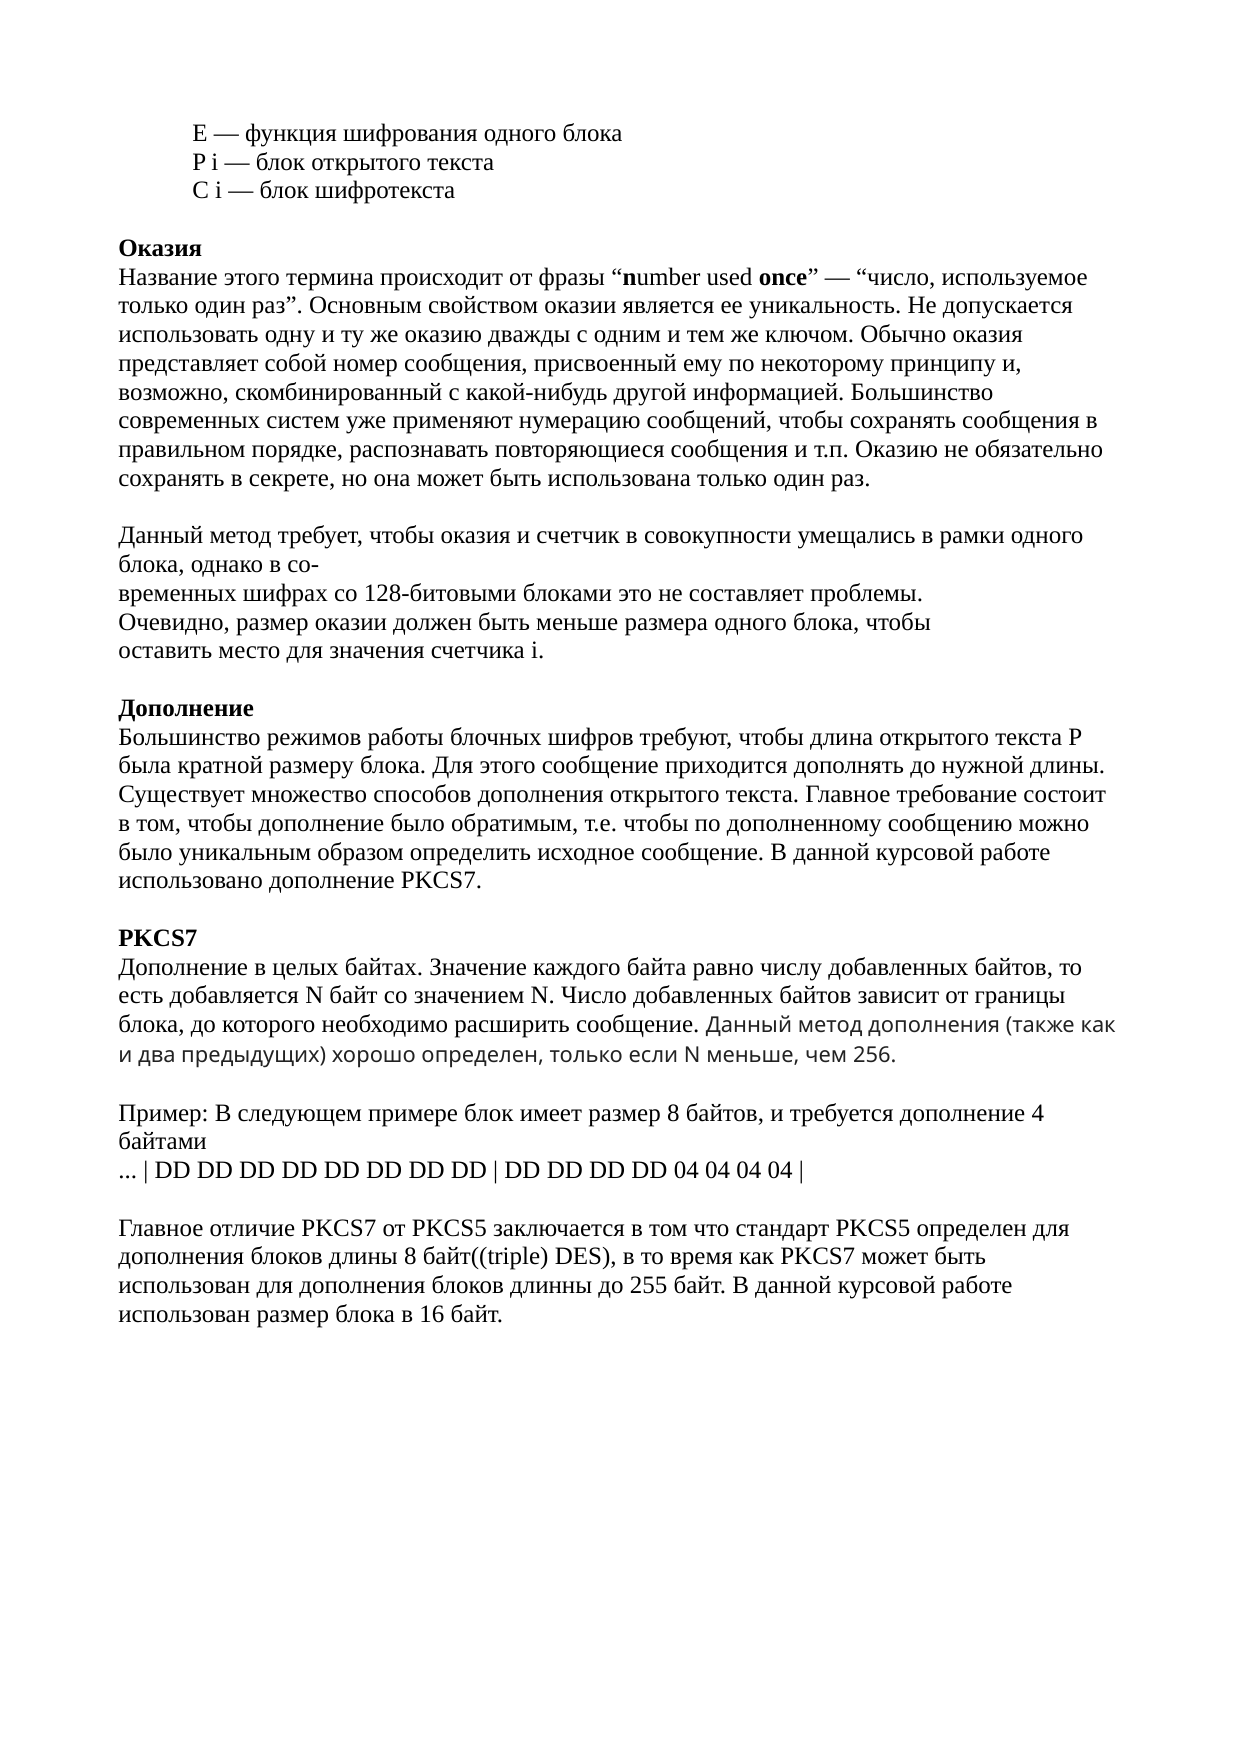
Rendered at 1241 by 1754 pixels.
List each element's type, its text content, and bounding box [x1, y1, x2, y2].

text E — функция шифрования одного блока [118, 118, 1122, 147]
text PKCS7 [118, 923, 1122, 952]
text Пример: В следующем примере блок имеет размер 8 байтов, и требуется дополнение 4 байтами [118, 1098, 1122, 1155]
text P i — блок открытого текста [118, 147, 1122, 176]
text сохранять в секрете, но она может быть использована только один раз. [118, 463, 1122, 492]
text ... | DD DD DD DD DD DD DD DD | DD DD DD DD 04 04 04 04 | [118, 1155, 1122, 1184]
text в том, чтобы дополнение было обратимым, т.е. чтобы по дополненному сообщению можно было уникальным образом определить исходное сообщение. В данной курсовой работе использовано дополнение PKCS7. [118, 808, 1122, 894]
text Дополнение в целых байтах. Значение каждого байта равно числу добавленных байтов, то есть добавляется N байт со значением N. Число добавленных байтов зависит от границы блока, до которого необходимо расширить сообщение. Данный метод дополнения (также как и два предыдущих) хорошо определен, только если N меньше, чем 256. [118, 952, 1122, 1069]
text Дополнение [118, 693, 1122, 722]
text оставить место для значения счетчика i. [118, 636, 1122, 664]
text Название этого термина происходит от фразы “number used once” — “число, используемое только один раз”. Основным свойством оказии является ее уникальность. Не допускается использовать одну и ту же оказию дважды с одним и тем же ключом. Обычно оказия представляет собой номер сообщения, присвоенный ему по некоторому принципу и, возможно, скомбинированный с какой-нибудь другой информацией. Большинство современных систем уже применяют нумерацию сообщений, чтобы сохранять сообщения в правильном порядке, распознавать повторяющиеся сообщения и т.п. Оказию не обязательно [118, 262, 1122, 463]
text Большинство режимов работы блочных шифров требуют, чтобы длина открытого текста P была кратной размеру блока. Для этого сообщение приходится дополнять до нужной длины. Существует множество способов дополнения открытого текста. Главное требование состоит [118, 722, 1122, 808]
text временных шифрах со 128-битовыми блоками это не составляет проблемы. [118, 578, 1122, 607]
text Главное отличие PKCS7 от PKCS5 заключается в том что стандарт PKCS5 определен для дополнения блоков длины 8 байт((triple) DES), в то время как PKCS7 может быть использован для дополнения блоков длинны до 255 байт. В данной курсовой работе использован размер блока в 16 байт. [118, 1213, 1122, 1328]
text Очевидно, размер оказии должен быть меньше размера одного блока, чтобы [118, 607, 1122, 636]
text Данный метод требует, чтобы оказия и счетчик в совокупности умещались в рамки одного блока, однако в со- [118, 521, 1122, 578]
text Оказия [118, 233, 1122, 262]
text C i — блок шифротекста [118, 176, 1122, 204]
